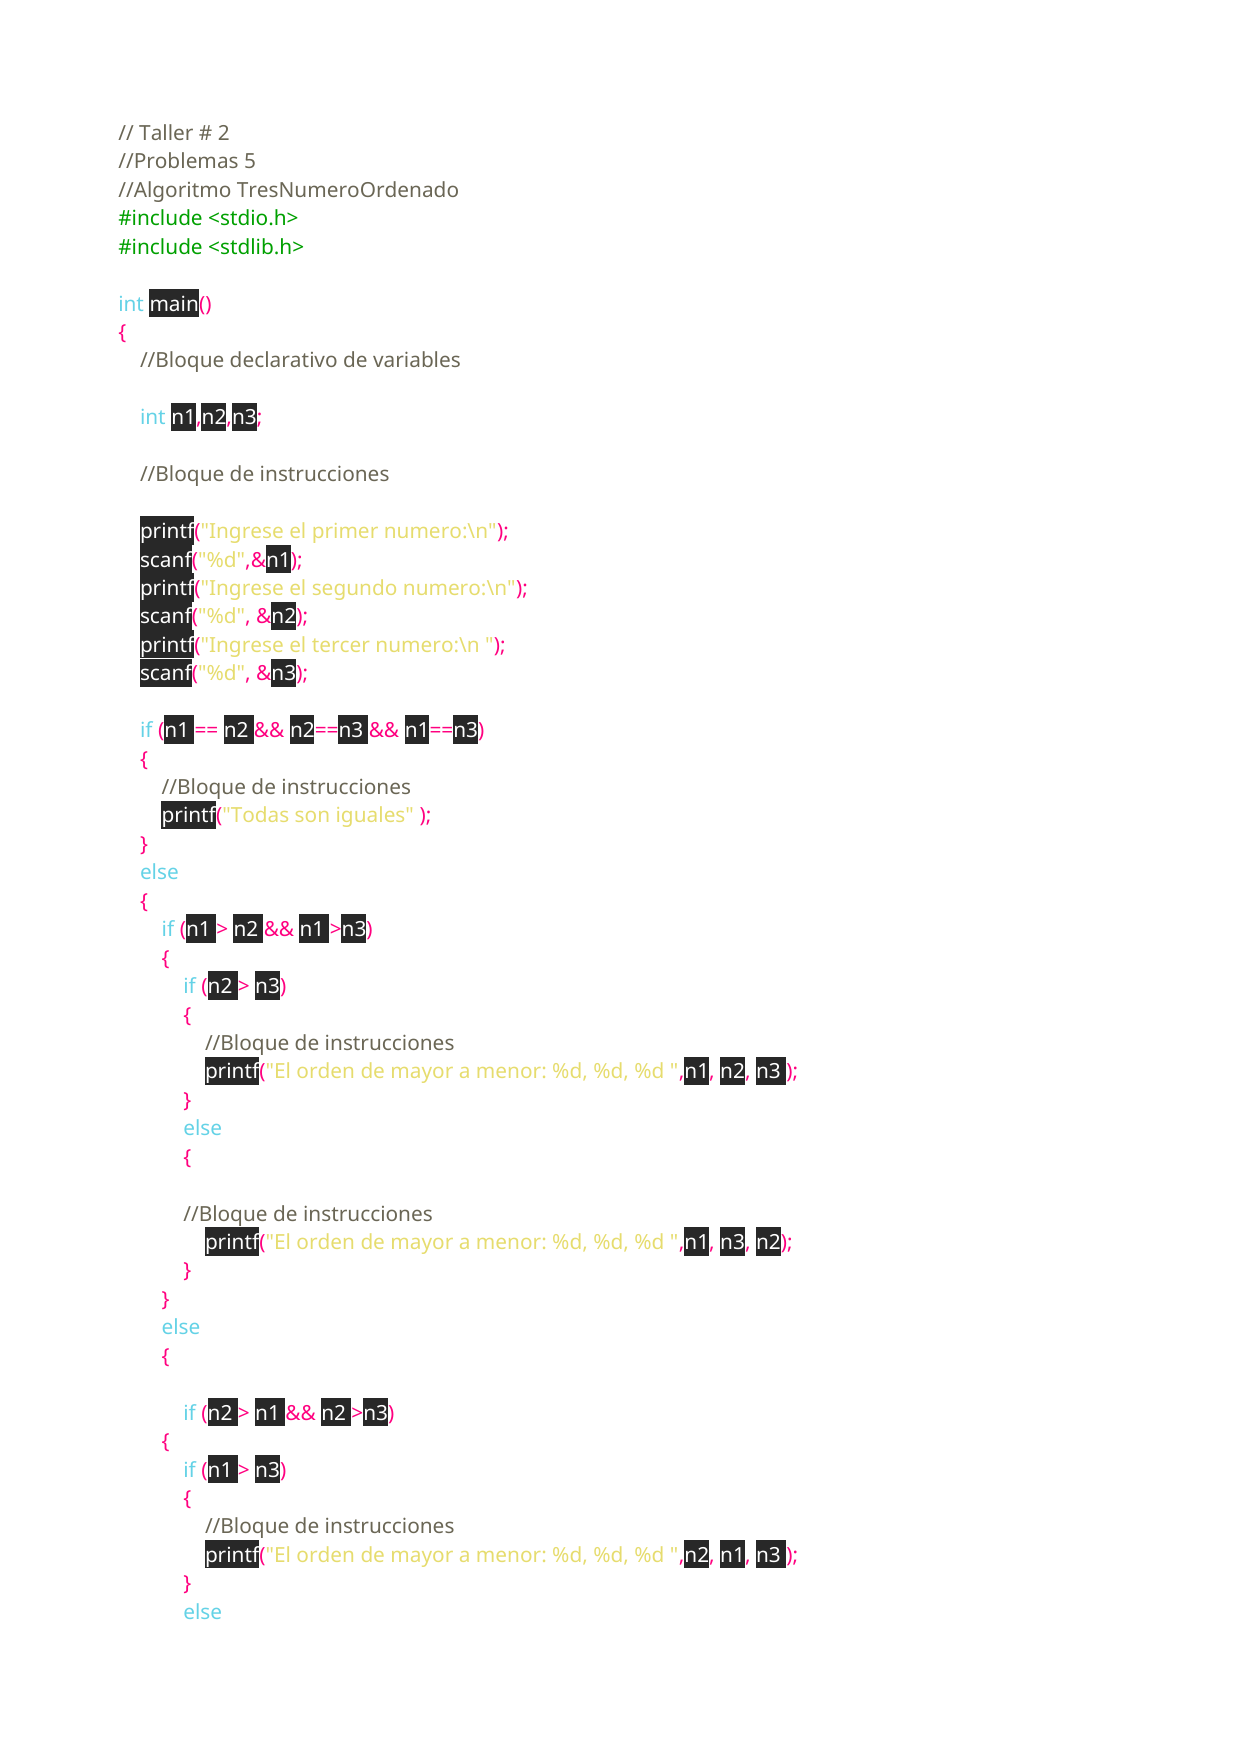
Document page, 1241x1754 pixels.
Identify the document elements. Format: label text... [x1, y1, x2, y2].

subtitle } [118, 829, 1122, 857]
subtitle printf("El orden de mayor a menor: %d, %d, %d ",n2, n1, n3 ); [786, 1540, 1122, 1568]
subtitle if (n2 > n3) [118, 971, 208, 1000]
subtitle //Bloque de instrucciones [118, 772, 1122, 801]
subtitle printf("El orden de mayor a menor: %d, %d, %d ",n1, n3, n2); [118, 1227, 205, 1256]
subtitle #include <stdlib.h> [118, 232, 1122, 260]
subtitle else [118, 1312, 1122, 1341]
subtitle if (n2 > n1 && n2 >n3) [238, 1398, 255, 1426]
subtitle scanf("%d", &n3); [118, 658, 1122, 687]
subtitle //Bloque de instrucciones [118, 1028, 1122, 1057]
subtitle scanf("%d", &n2); [296, 602, 1122, 630]
subtitle if (n1 == n2 && n2==n3 && n1==n3) [118, 715, 164, 744]
subtitle printf("Ingrese el tercer numero:\n "); [194, 630, 1122, 658]
subtitle printf("El orden de mayor a menor: %d, %d, %d ",n1, n3, n2); [781, 1227, 1122, 1256]
subtitle if (n1 > n2 && n1 >n3) [216, 914, 233, 943]
subtitle scanf("%d",&n1); [291, 545, 1122, 573]
subtitle if (n1 > n3) [238, 1455, 255, 1483]
subtitle //Bloque de instrucciones [118, 1199, 1122, 1227]
subtitle if (n1 == n2 && n2==n3 && n1==n3) [478, 715, 1122, 744]
subtitle { [118, 1142, 1122, 1170]
subtitle #include <stdio.h> [118, 203, 1122, 232]
subtitle scanf("%d",&n1); [192, 545, 266, 573]
subtitle } [118, 1085, 1122, 1113]
subtitle //Bloque declarativo de variables [118, 346, 1122, 374]
subtitle int n1,n2,n3; [118, 402, 1122, 431]
subtitle } [118, 1284, 1122, 1312]
subtitle } [118, 1256, 1122, 1284]
subtitle if (n1 > n3) [280, 1455, 1122, 1483]
subtitle int main() [118, 289, 149, 317]
subtitle if (n1 > n2 && n1 >n3) [263, 914, 299, 943]
subtitle printf("El orden de mayor a menor: %d, %d, %d ",n1, n2, n3 ); [118, 1057, 205, 1085]
subtitle printf("Todas son iguales" ); [118, 801, 161, 829]
subtitle scanf("%d", &n2); [118, 602, 140, 630]
subtitle } [118, 1568, 1122, 1597]
subtitle printf("Ingrese el primer numero:\n"); [194, 516, 1122, 545]
subtitle { [118, 943, 1122, 971]
subtitle if (n2 > n3) [280, 971, 1122, 1000]
subtitle if (n2 > n1 && n2 >n3) [388, 1398, 1122, 1426]
subtitle { [118, 317, 1122, 346]
subtitle { [118, 1000, 1122, 1028]
subtitle { [118, 744, 1122, 772]
subtitle printf("El orden de mayor a menor: %d, %d, %d ",n2, n1, n3 ); [259, 1540, 684, 1568]
subtitle if (n1 == n2 && n2==n3 && n1==n3) [194, 715, 224, 744]
subtitle else [118, 857, 1122, 886]
subtitle { [118, 886, 1122, 914]
subtitle printf("El orden de mayor a menor: %d, %d, %d ",n2, n1, n3 ); [118, 1540, 205, 1568]
subtitle //Problemas 5 [118, 147, 1122, 175]
subtitle scanf("%d",&n1); [118, 545, 140, 573]
subtitle { [118, 1341, 1122, 1369]
subtitle int main() [199, 289, 1122, 317]
subtitle if (n2 > n1 && n2 >n3) [285, 1398, 321, 1426]
subtitle if (n1 == n2 && n2==n3 && n1==n3) [314, 715, 338, 744]
subtitle if (n1 > n2 && n1 >n3) [118, 914, 186, 943]
subtitle if (n1 > n2 && n1 >n3) [366, 914, 1122, 943]
subtitle //Bloque de instrucciones [118, 459, 1122, 488]
subtitle if (n1 == n2 && n2==n3 && n1==n3) [254, 715, 290, 744]
subtitle { [118, 1426, 1122, 1455]
subtitle if (n1 > n3) [118, 1455, 208, 1483]
subtitle printf("El orden de mayor a menor: %d, %d, %d ",n1, n2, n3 ); [786, 1057, 1122, 1085]
subtitle //Bloque de instrucciones [118, 1512, 1122, 1540]
subtitle //Algoritmo TresNumeroOrdenado [118, 175, 1122, 203]
subtitle printf("Todas son iguales" ); [216, 801, 1122, 829]
subtitle if (n1 == n2 && n2==n3 && n1==n3) [429, 715, 453, 744]
subtitle scanf("%d", &n2); [192, 602, 271, 630]
subtitle printf("Ingrese el segundo numero:\n"); [194, 573, 1122, 602]
subtitle printf("El orden de mayor a menor: %d, %d, %d ",n1, n3, n2); [259, 1227, 684, 1256]
subtitle { [118, 1483, 1122, 1512]
subtitle if (n2 > n1 && n2 >n3) [118, 1398, 208, 1426]
subtitle // Taller # 2 [118, 118, 1122, 147]
subtitle if (n1 == n2 && n2==n3 && n1==n3) [368, 715, 405, 744]
subtitle printf("El orden de mayor a menor: %d, %d, %d ",n1, n2, n3 ); [259, 1057, 684, 1085]
subtitle else [118, 1113, 1122, 1142]
subtitle else [118, 1597, 1122, 1625]
subtitle if (n2 > n3) [238, 971, 255, 1000]
